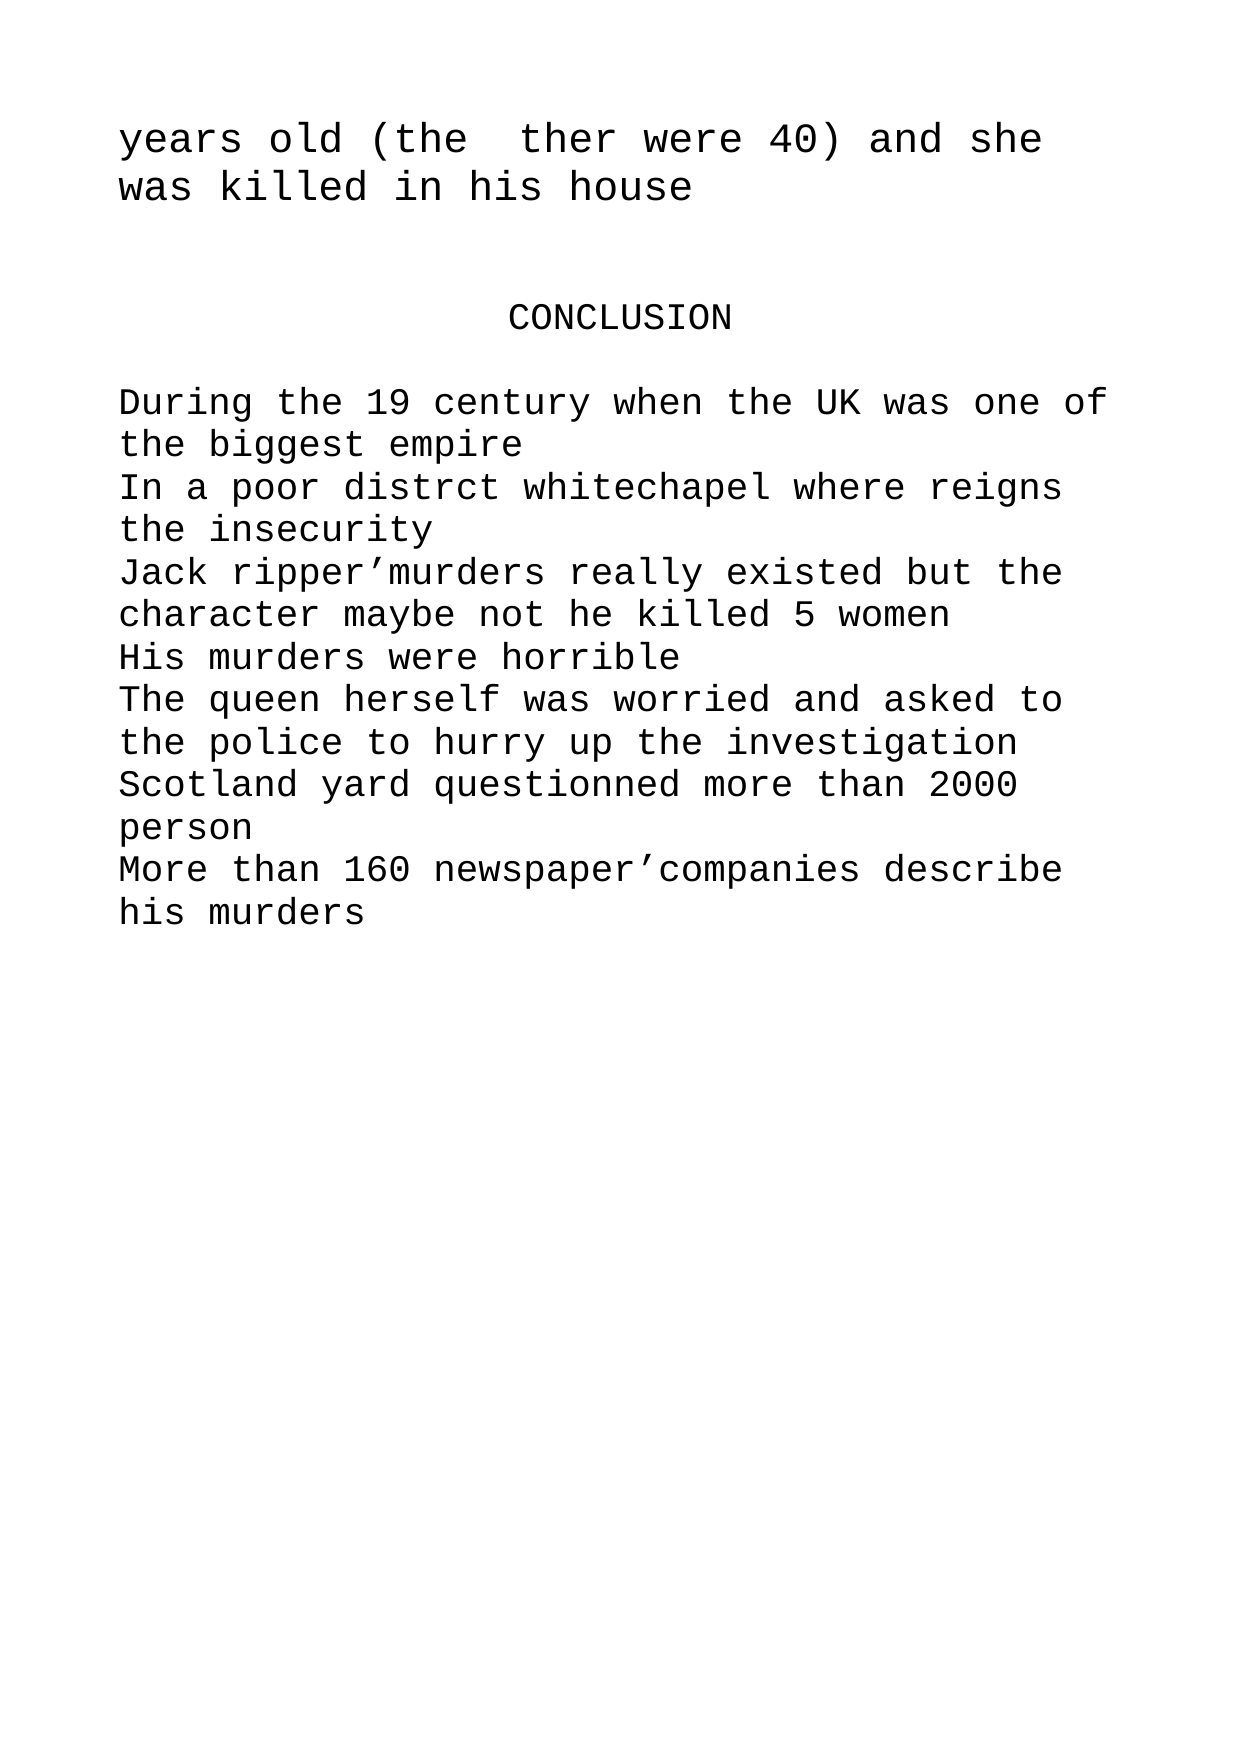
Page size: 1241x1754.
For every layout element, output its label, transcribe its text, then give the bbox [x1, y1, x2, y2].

text In a poor distrct whitechapel where reigns the insecurity [118, 468, 1122, 553]
text The queen herself was worried and asked to the police to hurry up the investigation [118, 681, 1122, 766]
text years old (the other were 40) and she was killed in his house [118, 118, 1122, 212]
text CONCLUSION [118, 298, 1122, 341]
text More than 160 newspaper’companies describe his murders [118, 851, 1122, 936]
text Scotland yard questionned more than 2000 person [118, 766, 1122, 851]
text During the 19 century when the UK was one of the biggest empire [118, 383, 1122, 468]
text Jack ripper’murders really existed but the character maybe not he killed 5 women [118, 553, 1122, 638]
text His murders were horrible [118, 638, 1122, 681]
